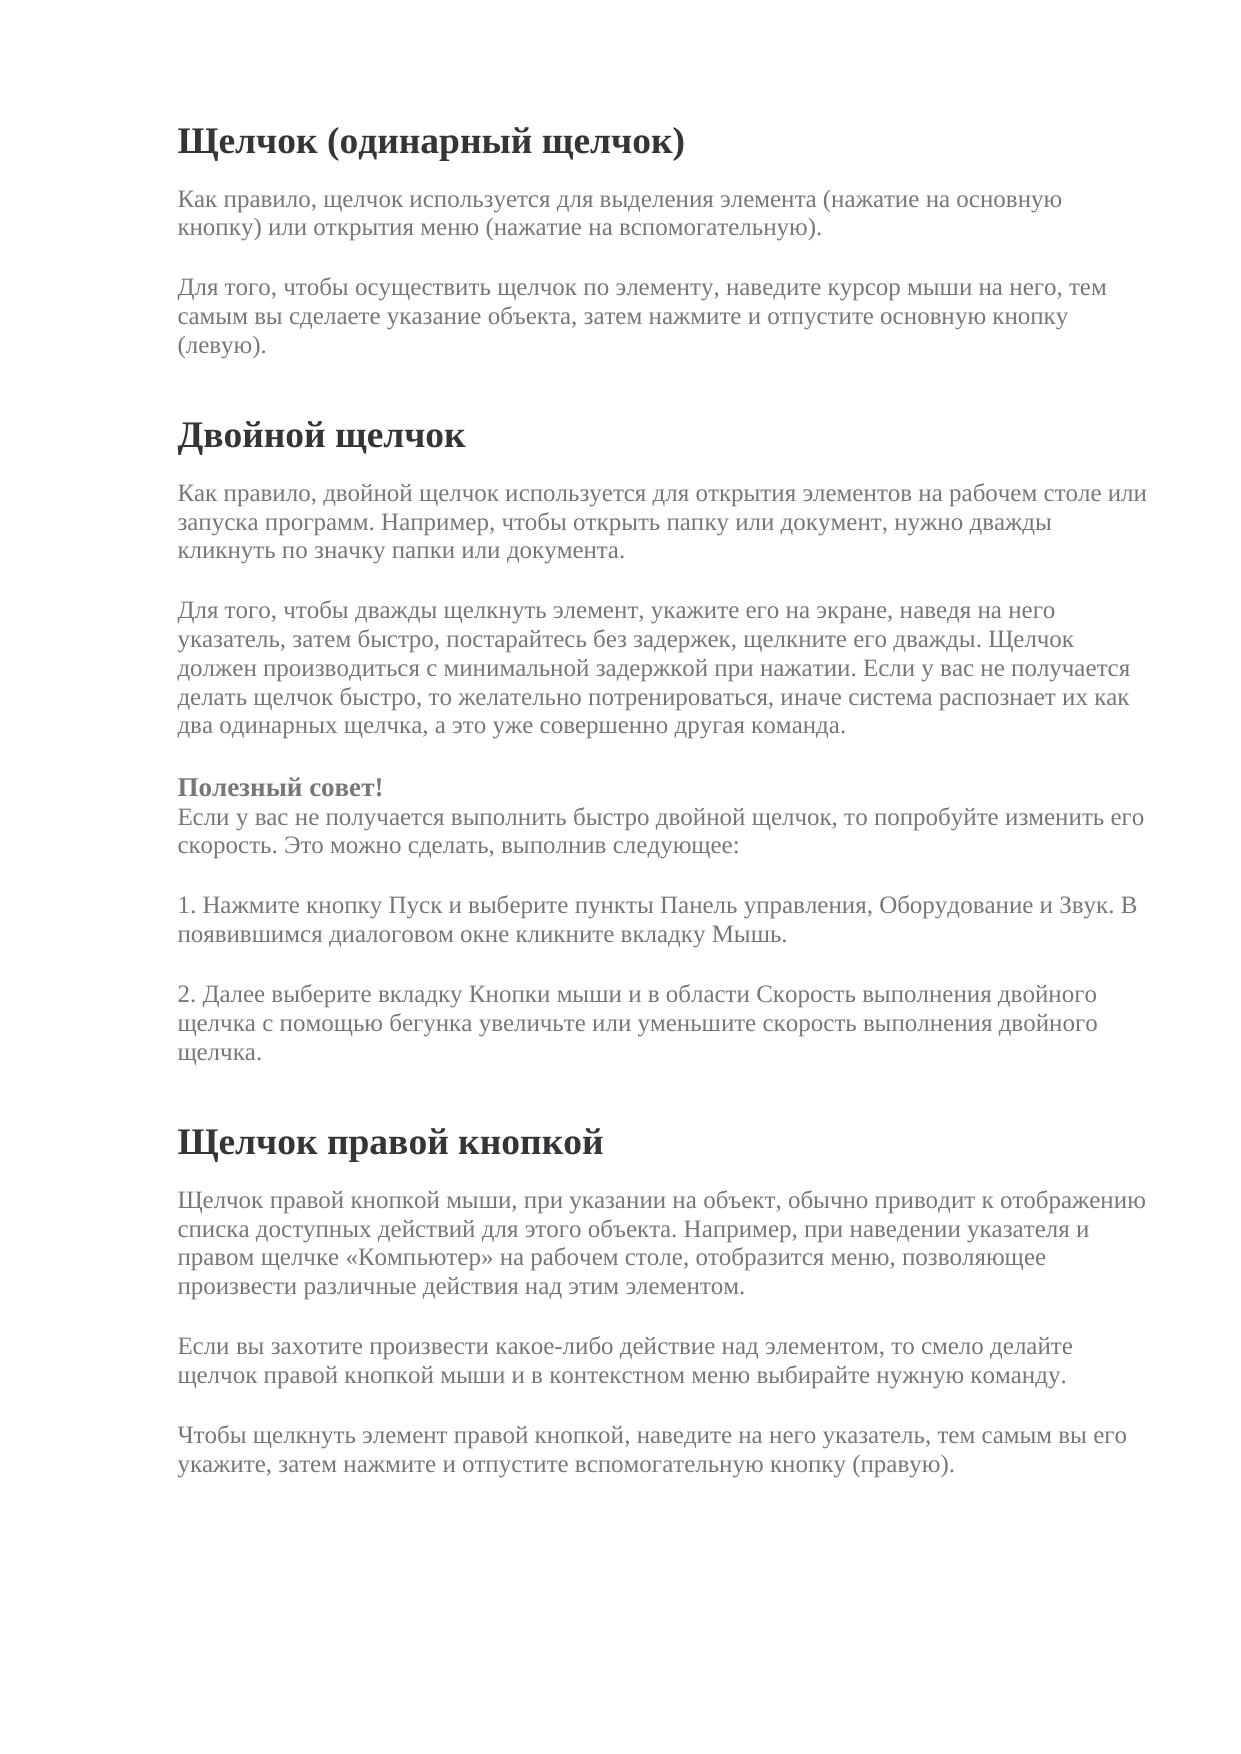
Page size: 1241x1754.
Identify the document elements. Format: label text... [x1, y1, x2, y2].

text 1. Нажмите кнопку Пуск и выберите пункты Панель управления, Оборудование и Звук. В появившимся диалоговом окне кликните вкладку Мышь. [177, 891, 1152, 948]
text Чтобы щелкнуть элемент правой кнопкой, наведите на него указатель, тем самым вы его укажите, затем нажмите и отпустите вспомогательную кнопку (правую). [177, 1420, 1152, 1477]
text Если вы захотите произвести какое-либо действие над элементом, то смело делайте щелчок правой кнопкой мыши и в контекстном меню выбирайте нужную команду. [177, 1331, 1152, 1389]
text Для того, чтобы дважды щелкнуть элемент, укажите его на экране, наведя на него указатель, затем быстро, постарайтесь без задержек, щелкните его дважды. Щелчок должен производиться с минимальной задержкой при нажатии. Если у вас не получается делать щелчок быстро, то желательно потренироваться, иначе система распознает их как два одинарных щелчка, а это уже совершенно другая команда. [177, 596, 1152, 739]
subtitle Щелчок правой кнопкой [177, 1119, 1152, 1162]
text Если у вас не получается выполнить быстро двойной щелчок, то попробуйте изменить его скорость. Это можно сделать, выполнив следующее: [177, 802, 1152, 859]
text Щелчок правой кнопкой мыши, при указании на объект, обычно приводит к отображению списка доступных действий для этого объекта. Например, при наведении указателя и правом щелчке «Компьютер» на рабочем столе, отобразится меню, позволяющее произвести различные действия над этим элементом. [177, 1185, 1152, 1300]
text 2. Далее выберите вкладку Кнопки мыши и в области Скорость выполнения двойного щелчка с помощью бегунка увеличьте или уменьшите скорость выполнения двойного щелчка. [177, 979, 1152, 1066]
text Полезный совет! [177, 771, 1152, 802]
text Для того, чтобы осуществить щелчок по элементу, наведите курсор мыши на него, тем самым вы сделаете указание объекта, затем нажмите и отпустите основную кнопку (левую). [177, 272, 1152, 359]
text Как правило, щелчок используется для выделения элемента (нажатие на основную кнопку) или открытия меню (нажатие на вспомогательную). [177, 184, 1152, 241]
subtitle Двойной щелчок [177, 412, 1152, 456]
subtitle Щелчок (одинарный щелчок) [177, 118, 1152, 161]
text Как правило, двойной щелчок используется для открытия элементов на рабочем столе или запуска программ. Например, чтобы открыть папку или документ, нужно дважды кликнуть по значку папки или документа. [177, 478, 1152, 564]
